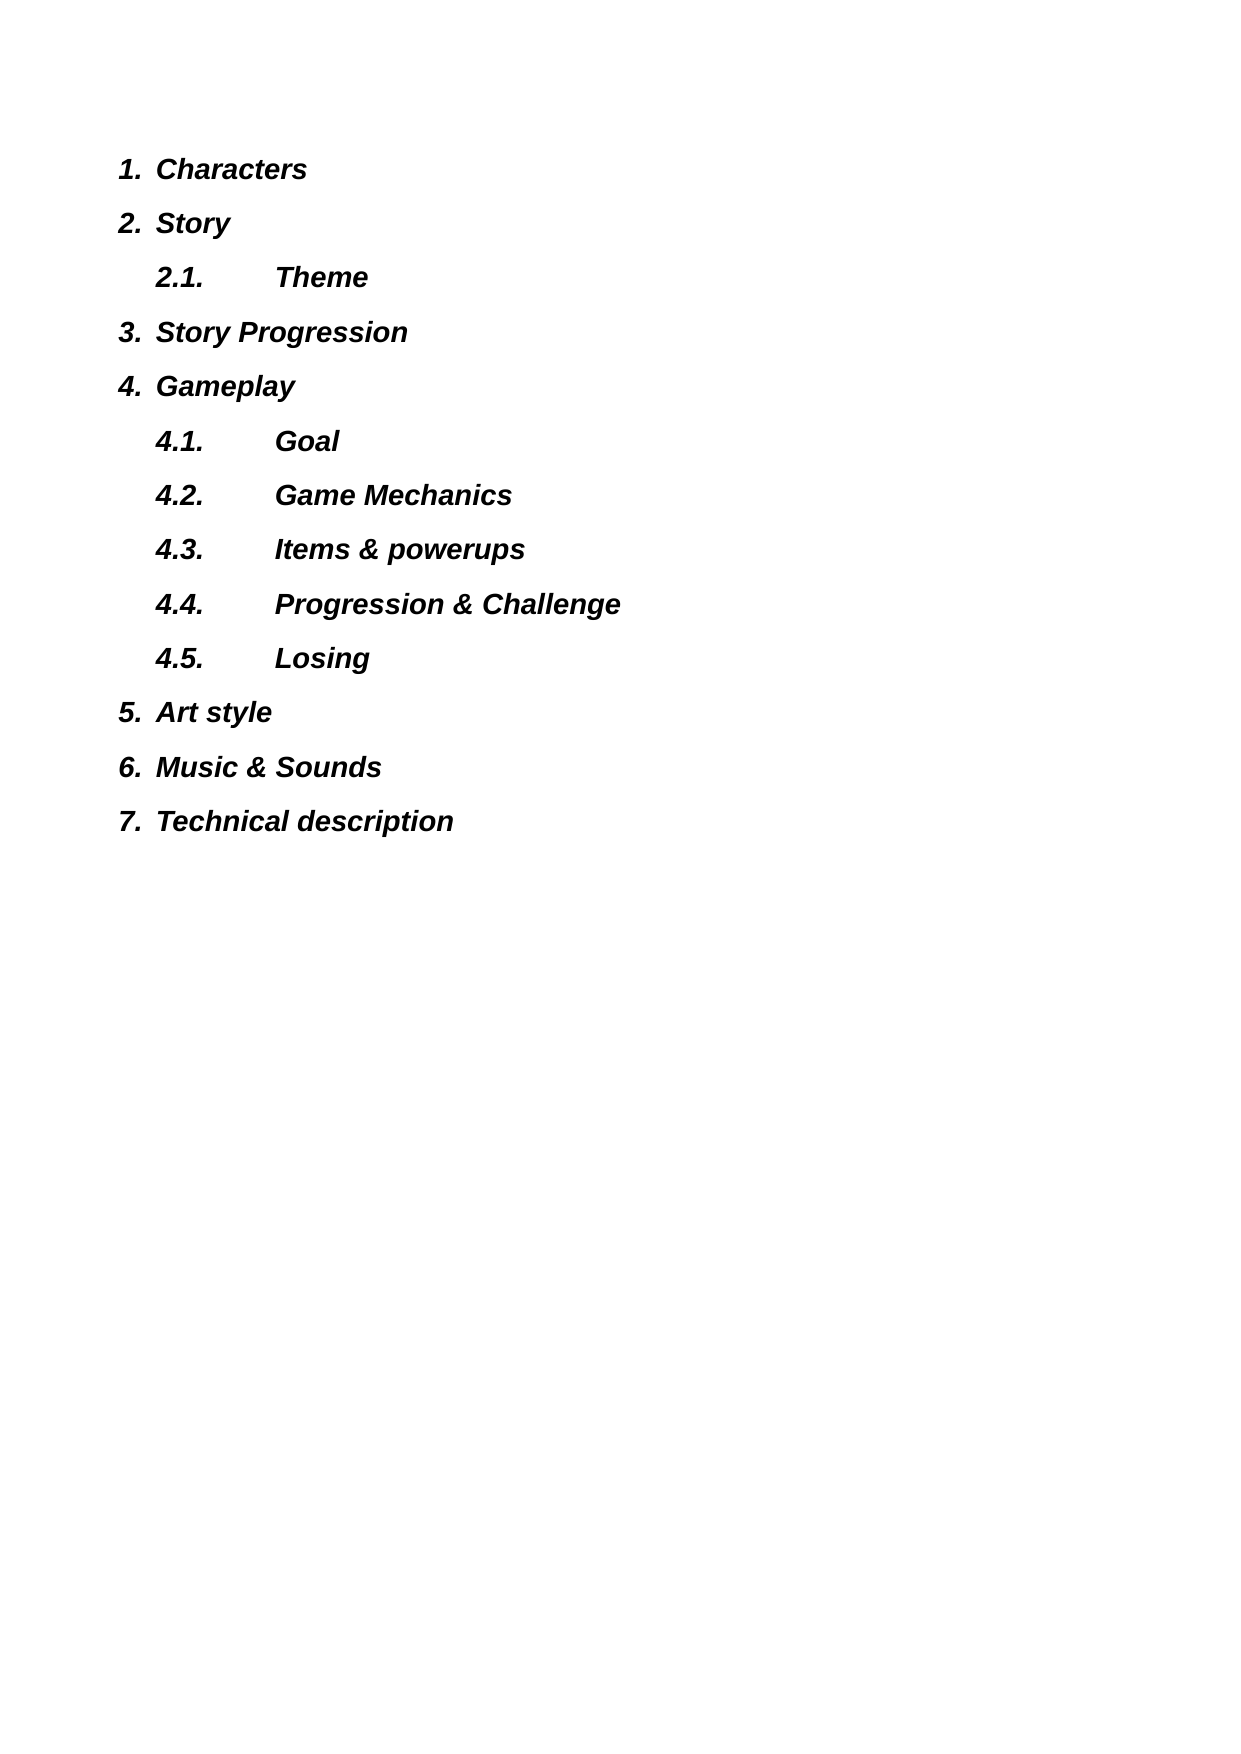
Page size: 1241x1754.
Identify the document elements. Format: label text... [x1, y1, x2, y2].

list Progression & Challenge [156, 587, 1122, 620]
list Art style [118, 695, 1122, 729]
list Technical description [118, 804, 1122, 838]
list Gameplay [118, 369, 1122, 403]
list Game Mechanics [156, 478, 1122, 511]
list Items & powerups [156, 532, 1122, 566]
list Theme [156, 260, 1122, 294]
list Goal [156, 423, 1122, 457]
list Story Progression [118, 315, 1122, 348]
list Story [118, 206, 1122, 239]
list Characters [118, 152, 1122, 185]
list Losing [156, 641, 1122, 674]
list Music & Sounds [118, 750, 1122, 783]
